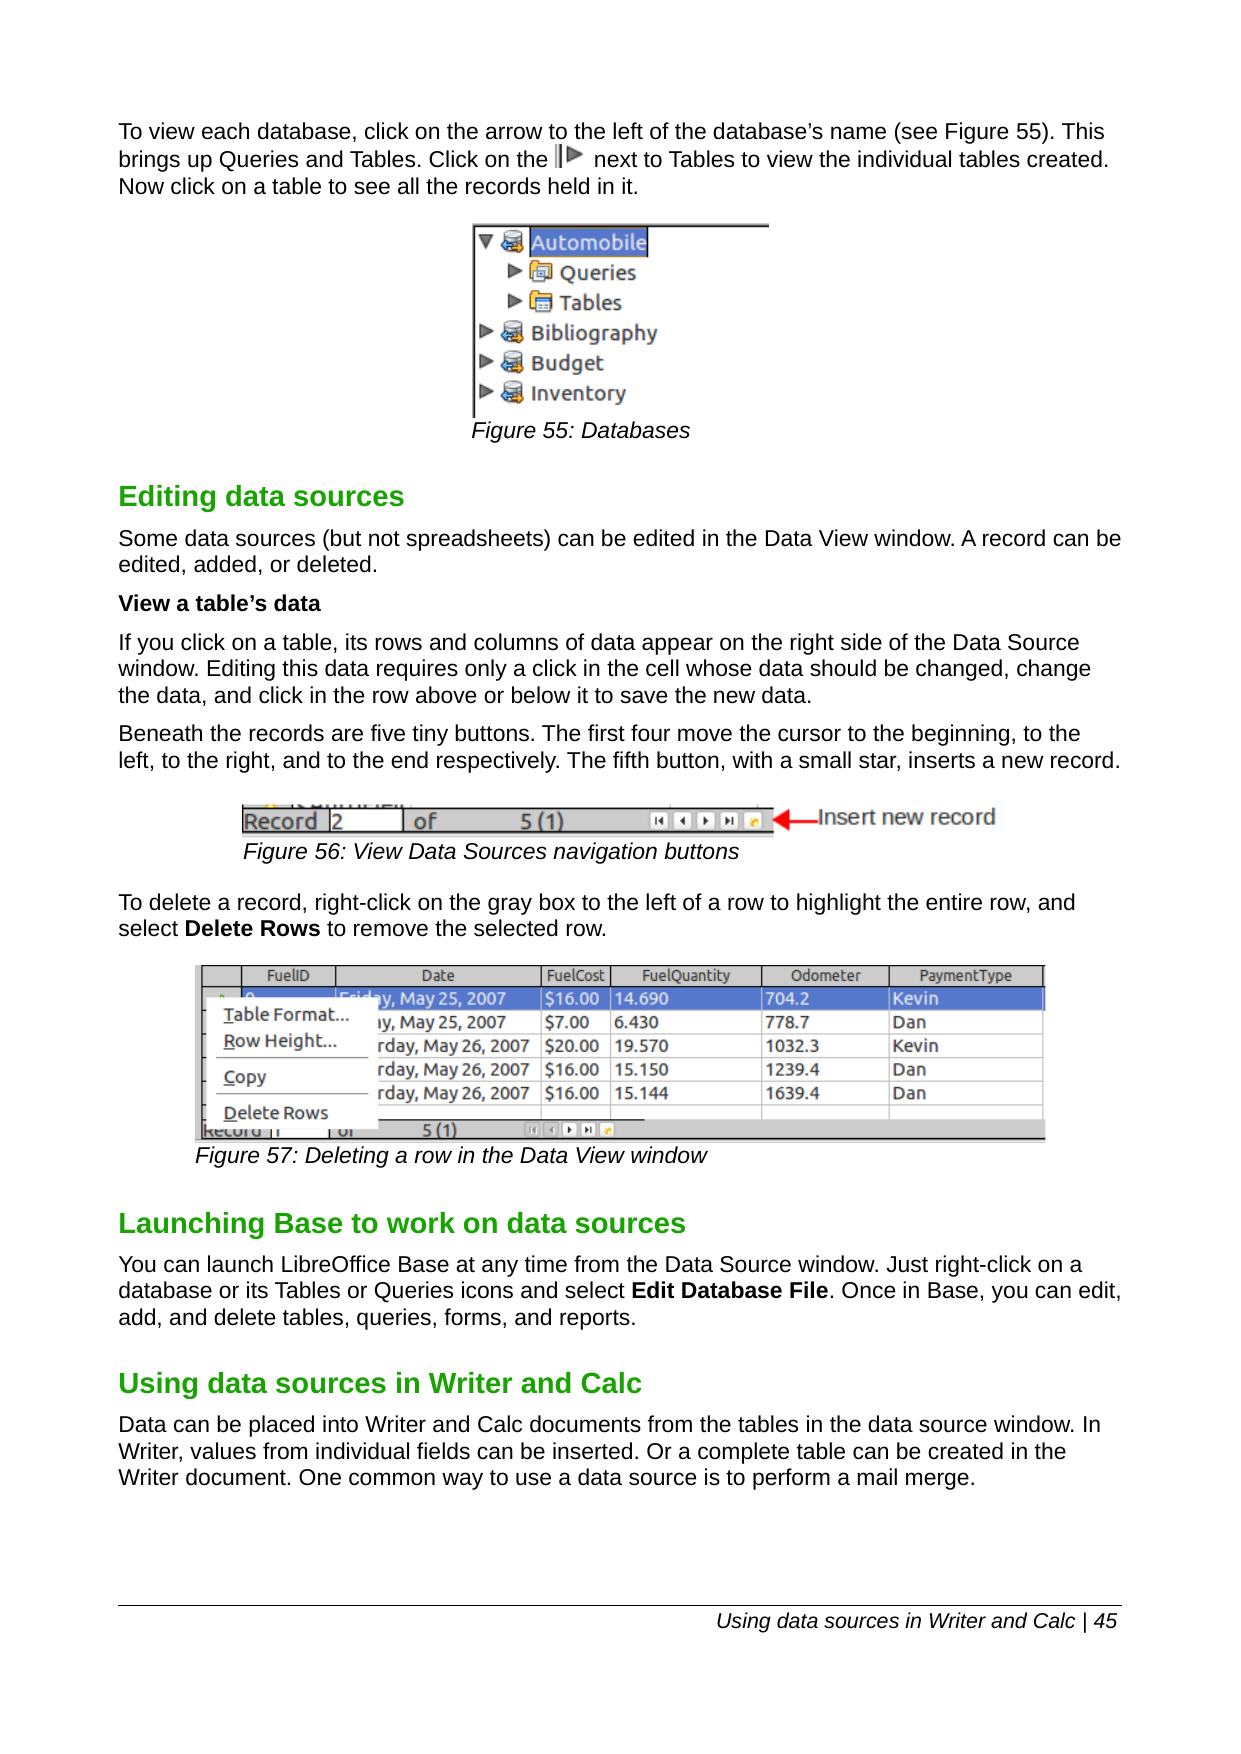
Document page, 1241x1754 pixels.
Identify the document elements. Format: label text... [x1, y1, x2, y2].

subtitle Editing data sources [118, 479, 1122, 513]
subtitle Using data sources in Writer and Calc [118, 1366, 1122, 1400]
picture [242, 797, 1030, 839]
text Beneath the records are five tiny buttons. The first four move the cursor to the beginning, to the left, to the right, and to the end respectively. The fifth button, with a small star, inserts a new record. [118, 720, 1122, 773]
text Data can be placed into Writer and Calc documents from the tables in the data source window. In Writer, values from individual fields can be inserted. Or a complete table can be created in the Writer document. One common way to use a data source is to perform a mail merge. [118, 1411, 1122, 1491]
text To view each database, click on the arrow to the left of the database’s name (see Figure 55). This brings up Queries and Tables. Click on the next to Tables to view the individual tables created. Now click on a table to see all the records held in it. [118, 118, 1122, 199]
subtitle Launching Base to work on data sources [118, 1206, 1122, 1239]
text If you click on a table, its rows and columns of data appear on the right side of the Data Source window. Editing this data requires only a click in the cell whose data should be changed, change the data, and click in the row above or below it to save the new data. [118, 629, 1122, 708]
text Figure 55: Databases [471, 418, 769, 444]
text Some data sources (but not spreadsheets) can be edited in the Data View window. A record can be edited, added, or deleted. [118, 525, 1122, 577]
text Figure 57: Deleting a row in the Data View window [195, 1143, 1045, 1169]
picture [471, 223, 769, 418]
text Figure 56: View Data Sources navigation buttons [243, 839, 997, 864]
text To delete a record, right-click on the gray box to the left of a row to highlight the entire row, and select Delete Rows to remove the selected row. [118, 888, 1122, 941]
picture [554, 144, 588, 168]
picture [194, 965, 1046, 1143]
text You can launch LibreOffice Base at any time from the Data Source window. Just right-click on a database or its Tables or Queries icons and select Edit Database File. Once in Base, you can edit, add, and delete tables, queries, forms, and reports. [118, 1251, 1122, 1330]
text View a table’s data [118, 590, 1122, 616]
